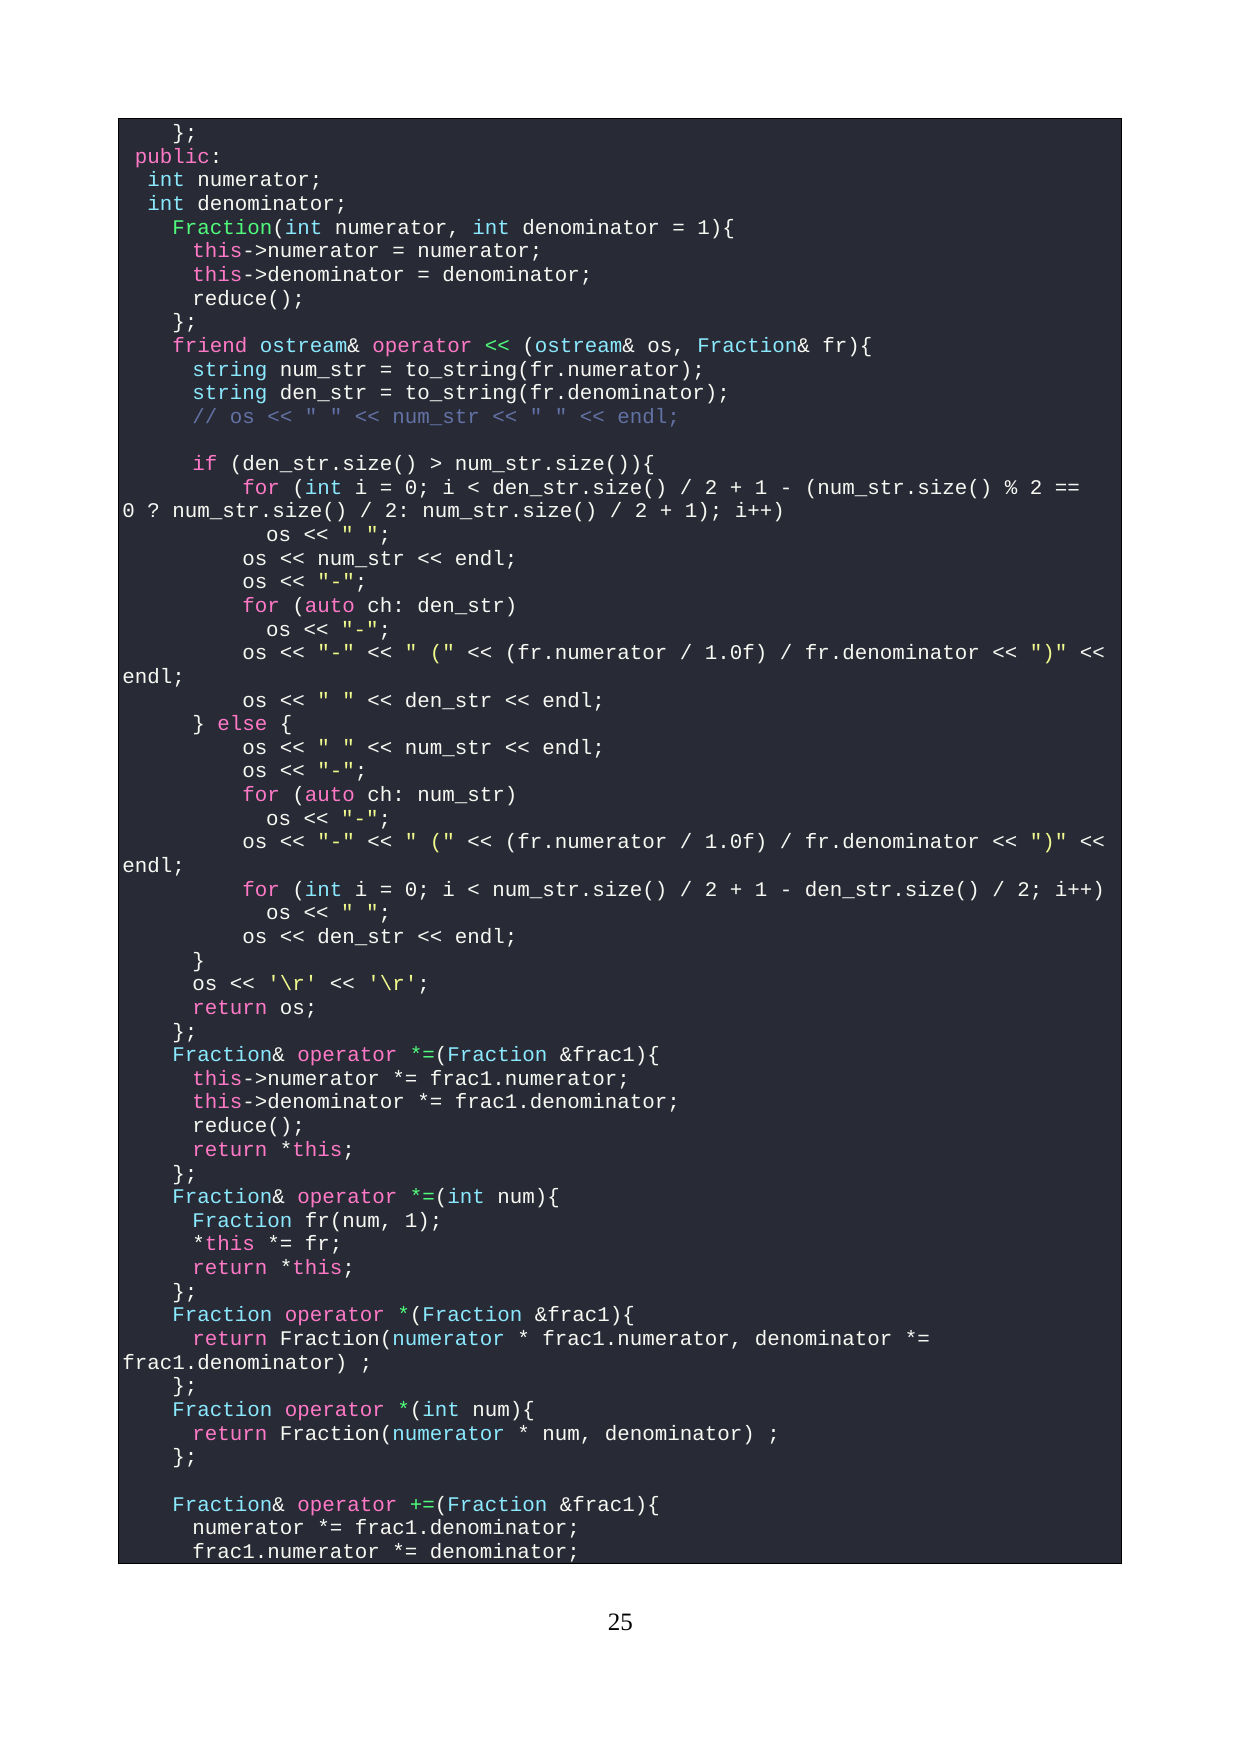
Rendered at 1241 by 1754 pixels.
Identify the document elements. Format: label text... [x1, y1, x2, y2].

text os << "-"; [119, 615, 1121, 638]
text os << "-"; [119, 567, 1121, 591]
text return Fraction(numerator * num, denominator) ; [119, 1419, 1121, 1442]
text Fraction operator *(Fraction &frac1){ [119, 1300, 1121, 1324]
text return *this; [119, 1135, 1121, 1158]
text *this *= fr; [119, 1229, 1121, 1253]
text } [119, 946, 1121, 969]
text numerator *= frac1.denominator; [119, 1513, 1121, 1537]
text reduce(); [119, 284, 1121, 307]
text Fraction& operator *=(int num){ [119, 1182, 1121, 1206]
text // os << " " << num_str << " " << endl; [119, 402, 1121, 426]
text Fraction& operator +=(Fraction &frac1){ [119, 1489, 1121, 1513]
text for (auto ch: den_str) [119, 591, 1121, 615]
text frac1.numerator *= denominator; [119, 1537, 1121, 1563]
text string den_str = to_string(fr.denominator); [119, 378, 1121, 402]
text os << "-" << " (" << (fr.numerator / 1.0f) / fr.denominator << ")" << endl; [119, 638, 1121, 686]
text }; [119, 1371, 1121, 1395]
text int denominator; [119, 189, 1121, 213]
text os << " " << den_str << endl; [119, 686, 1121, 709]
text public: [119, 142, 1121, 165]
text }; [119, 1017, 1121, 1040]
text friend ostream& operator << (ostream& os, Fraction& fr){ [119, 331, 1121, 354]
text os << "-" << " (" << (fr.numerator / 1.0f) / fr.denominator << ")" << endl; [119, 827, 1121, 875]
text string num_str = to_string(fr.numerator); [119, 354, 1121, 378]
text return *this; [119, 1253, 1121, 1277]
text os << '\r' << '\r'; [119, 969, 1121, 993]
text }; [119, 119, 1121, 142]
text os << " "; [119, 898, 1121, 922]
text }; [119, 1158, 1121, 1182]
text for (int i = 0; i < den_str.size() / 2 + 1 - (num_str.size() % 2 == 0 ? num_str.size() / 2: num_str.size() / 2 + 1); i++) [119, 473, 1121, 520]
text this->denominator = denominator; [119, 260, 1121, 284]
text this->numerator *= frac1.numerator; [119, 1064, 1121, 1088]
text } else { [119, 709, 1121, 733]
text if (den_str.size() > num_str.size()){ [119, 449, 1121, 473]
text os << " " << num_str << endl; [119, 733, 1121, 757]
text Fraction& operator *=(Fraction &frac1){ [119, 1040, 1121, 1064]
text os << den_str << endl; [119, 922, 1121, 946]
text os << "-"; [119, 757, 1121, 780]
text for (int i = 0; i < num_str.size() / 2 + 1 - den_str.size() / 2; i++) [119, 875, 1121, 898]
text os << " "; [119, 520, 1121, 544]
text }; [119, 1442, 1121, 1466]
text Fraction operator *(int num){ [119, 1395, 1121, 1419]
text os << num_str << endl; [119, 544, 1121, 567]
text Fraction fr(num, 1); [119, 1206, 1121, 1229]
text reduce(); [119, 1111, 1121, 1135]
text this->denominator *= frac1.denominator; [119, 1088, 1121, 1111]
text for (auto ch: num_str) [119, 780, 1121, 804]
text return os; [119, 993, 1121, 1017]
text }; [119, 307, 1121, 331]
text this->numerator = numerator; [119, 236, 1121, 260]
text os << "-"; [119, 804, 1121, 827]
text int numerator; [119, 165, 1121, 189]
text }; [119, 1277, 1121, 1300]
text Fraction(int numerator, int denominator = 1){ [119, 213, 1121, 236]
text return Fraction(numerator * frac1.numerator, denominator *= frac1.denominator) ; [119, 1324, 1121, 1371]
